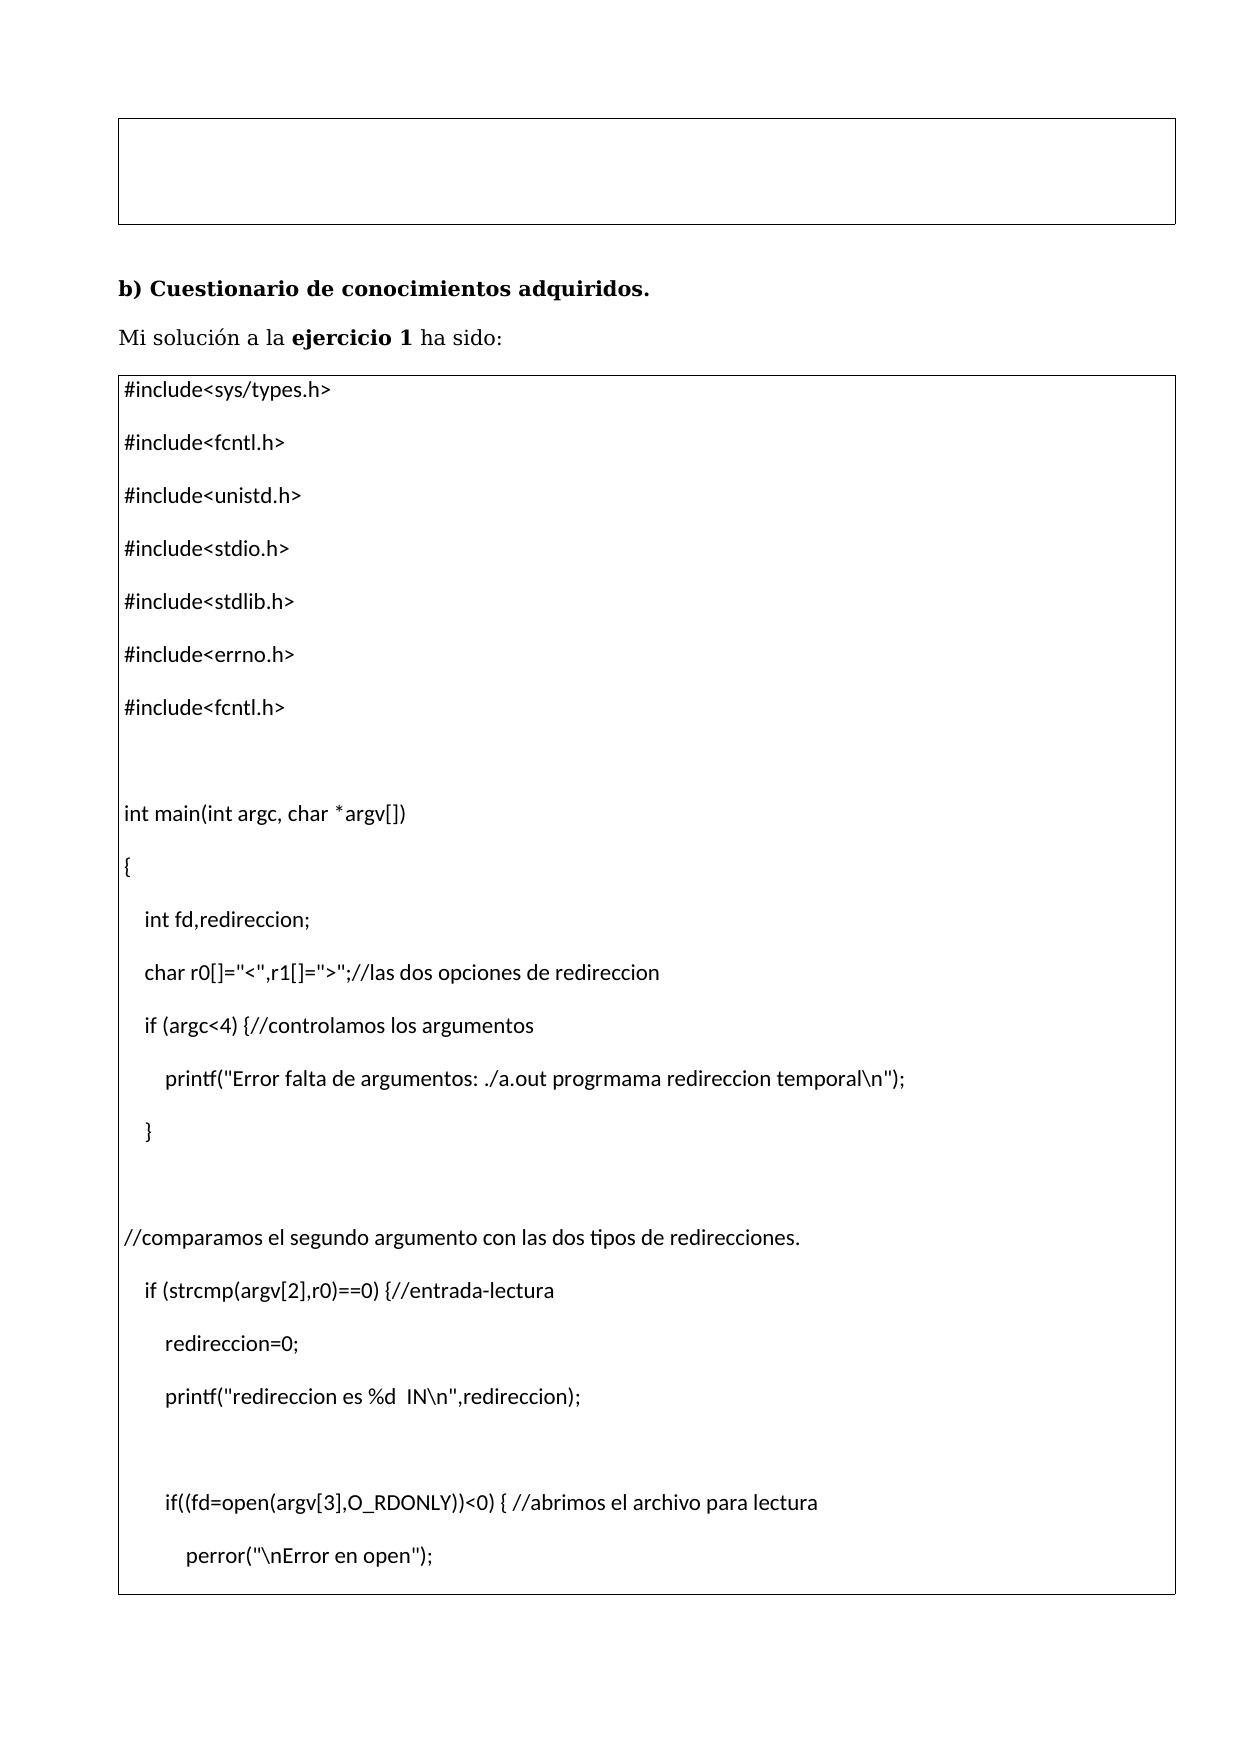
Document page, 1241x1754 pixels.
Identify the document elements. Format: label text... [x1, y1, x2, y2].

text Mi solución a la ejercicio 1 ha sido: [118, 326, 1122, 351]
table_header [119, 119, 1175, 224]
table_header #include<sys/types.h> #include<fcntl.h> #include<unistd.h> #include<stdio.h> #include<stdlib.h> #include<errno.h> #include<fcntl.h> int main(int argc, char *argv[]) { int fd,redireccion; char r0[]="<",r1[]=">";//las dos opciones de redireccion if (argc<4) {//controlamos los argumentos printf("Error falta de argumentos: ./a.out progrmama redireccion temporal\n"); } //comparamos el segundo argumento con las dos tipos de redirecciones. if (strcmp(argv[2],r0)==0) {//entrada-lectura redireccion=0; printf("redireccion es %d IN\n",redireccion); if((fd=open(argv[3],O_RDONLY))<0) { //abrimos el archivo para lectura perror("\nError en open"); [119, 376, 1175, 1594]
text b) Cuestionario de conocimientos adquiridos. [118, 277, 1122, 302]
